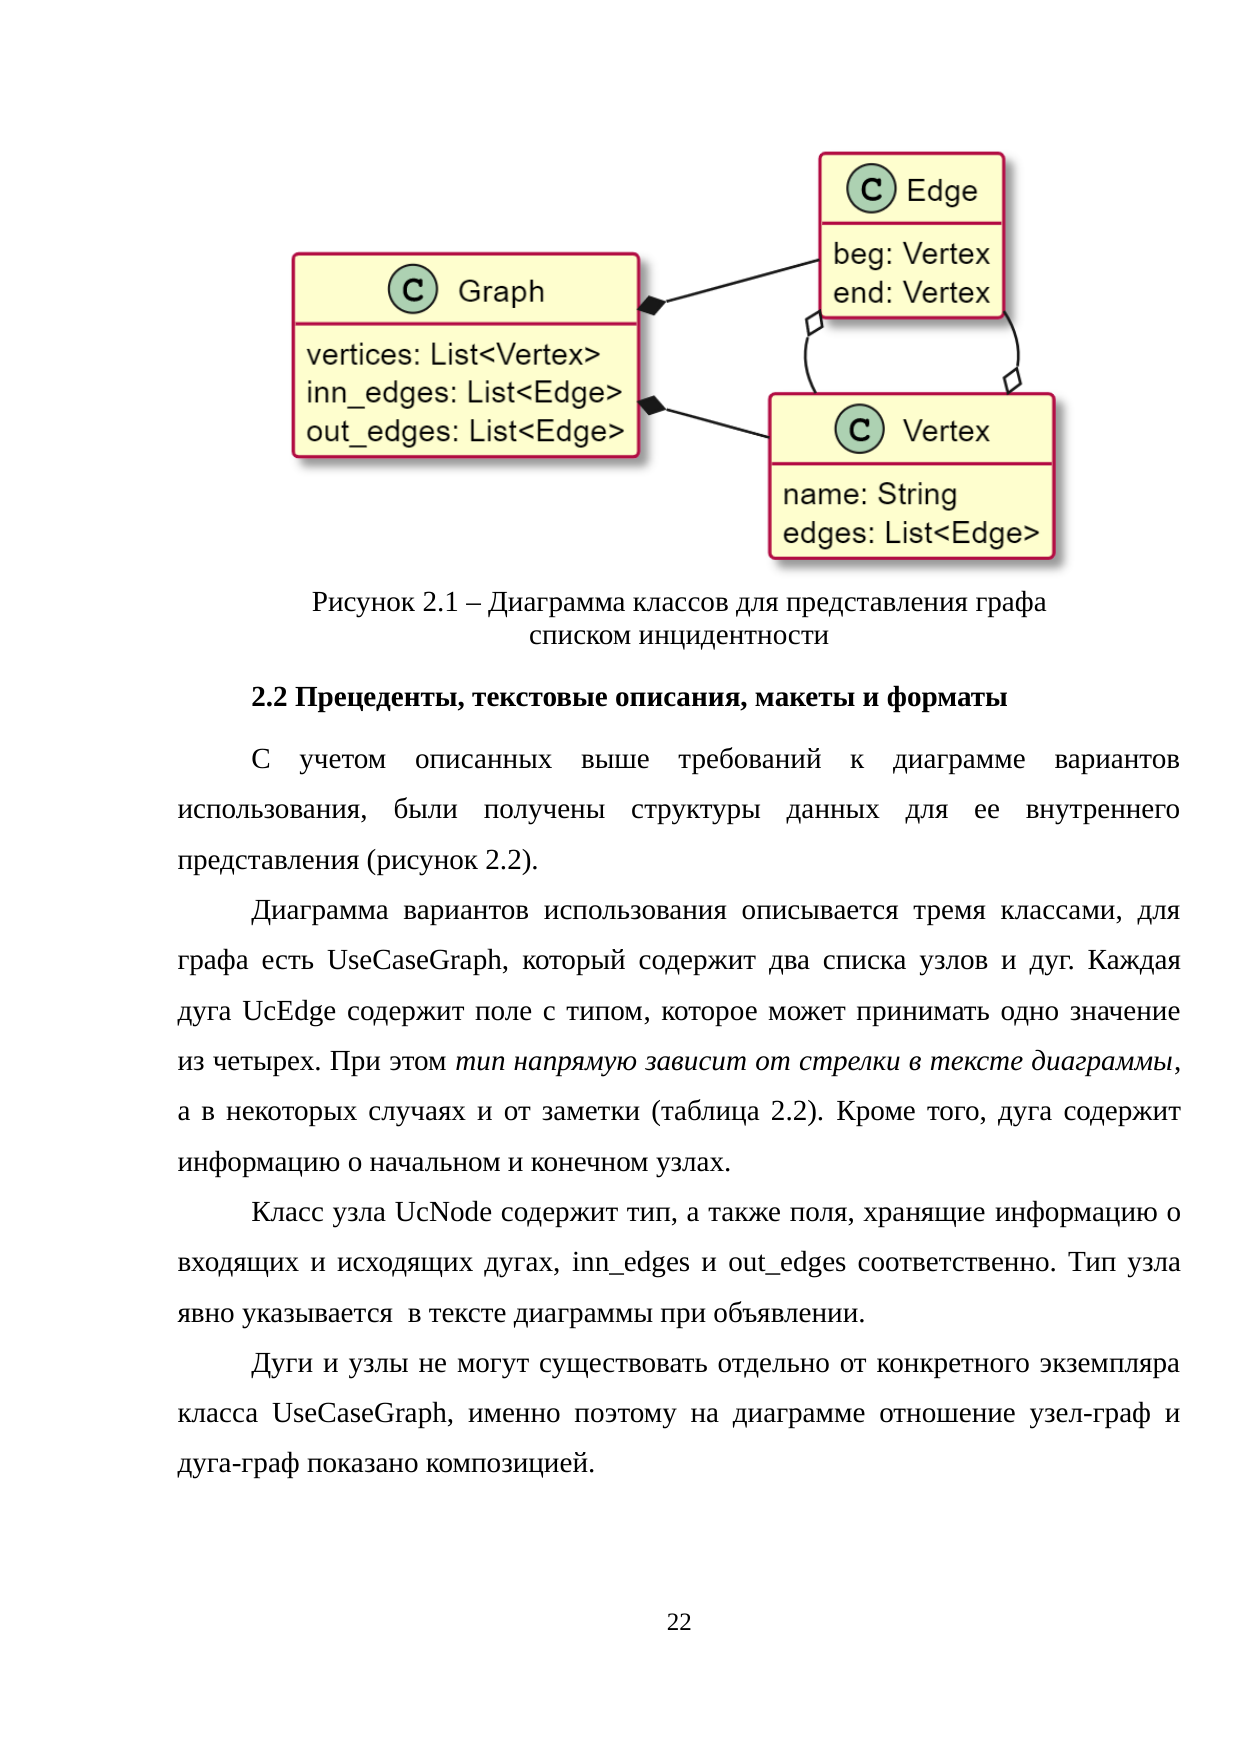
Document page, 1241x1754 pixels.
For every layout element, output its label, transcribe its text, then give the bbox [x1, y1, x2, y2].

subtitle Прецеденты, текстовые описания, макеты и форматы [177, 679, 1181, 713]
text Дуги и узлы не могут существовать отдельно от конкретного экземпляра класса UseCaseGraph, именно поэтому на диаграмме отношение узел-граф и дуга-граф показано композицией. [177, 1345, 1181, 1479]
text Диаграмма вариантов использования описывается тремя классами, для графа есть UseCaseGraph, который содержит два списка узлов и дуг. Каждая дуга UcEdge содержит поле с типом, которое может принимать одно значение из четырех. При этом тип напрямую зависит от стрелки в тексте диаграммы, а в некоторых случаях и от заметки (таблица 2.2). Кроме того, дуга содержит информацию о начальном и конечном узлах. [177, 892, 1181, 1177]
text Рисунок 2.1 – Диаграмма классов для представления графа [177, 132, 1181, 617]
text списком инцидентности [177, 617, 1181, 651]
text Класс узла UcNode содержит тип, а также поля, хранящие информацию о входящих и исходящих дугах, inn_edges и out_edges соответственно. Тип узла явно указывается в тексте диаграммы при объявлении. [177, 1194, 1181, 1328]
text С учетом описанных выше требований к диаграмме вариантов использования, были получены структуры данных для ее внутреннего представления (рисунок 2.2). [177, 741, 1181, 875]
picture [278, 138, 1080, 584]
